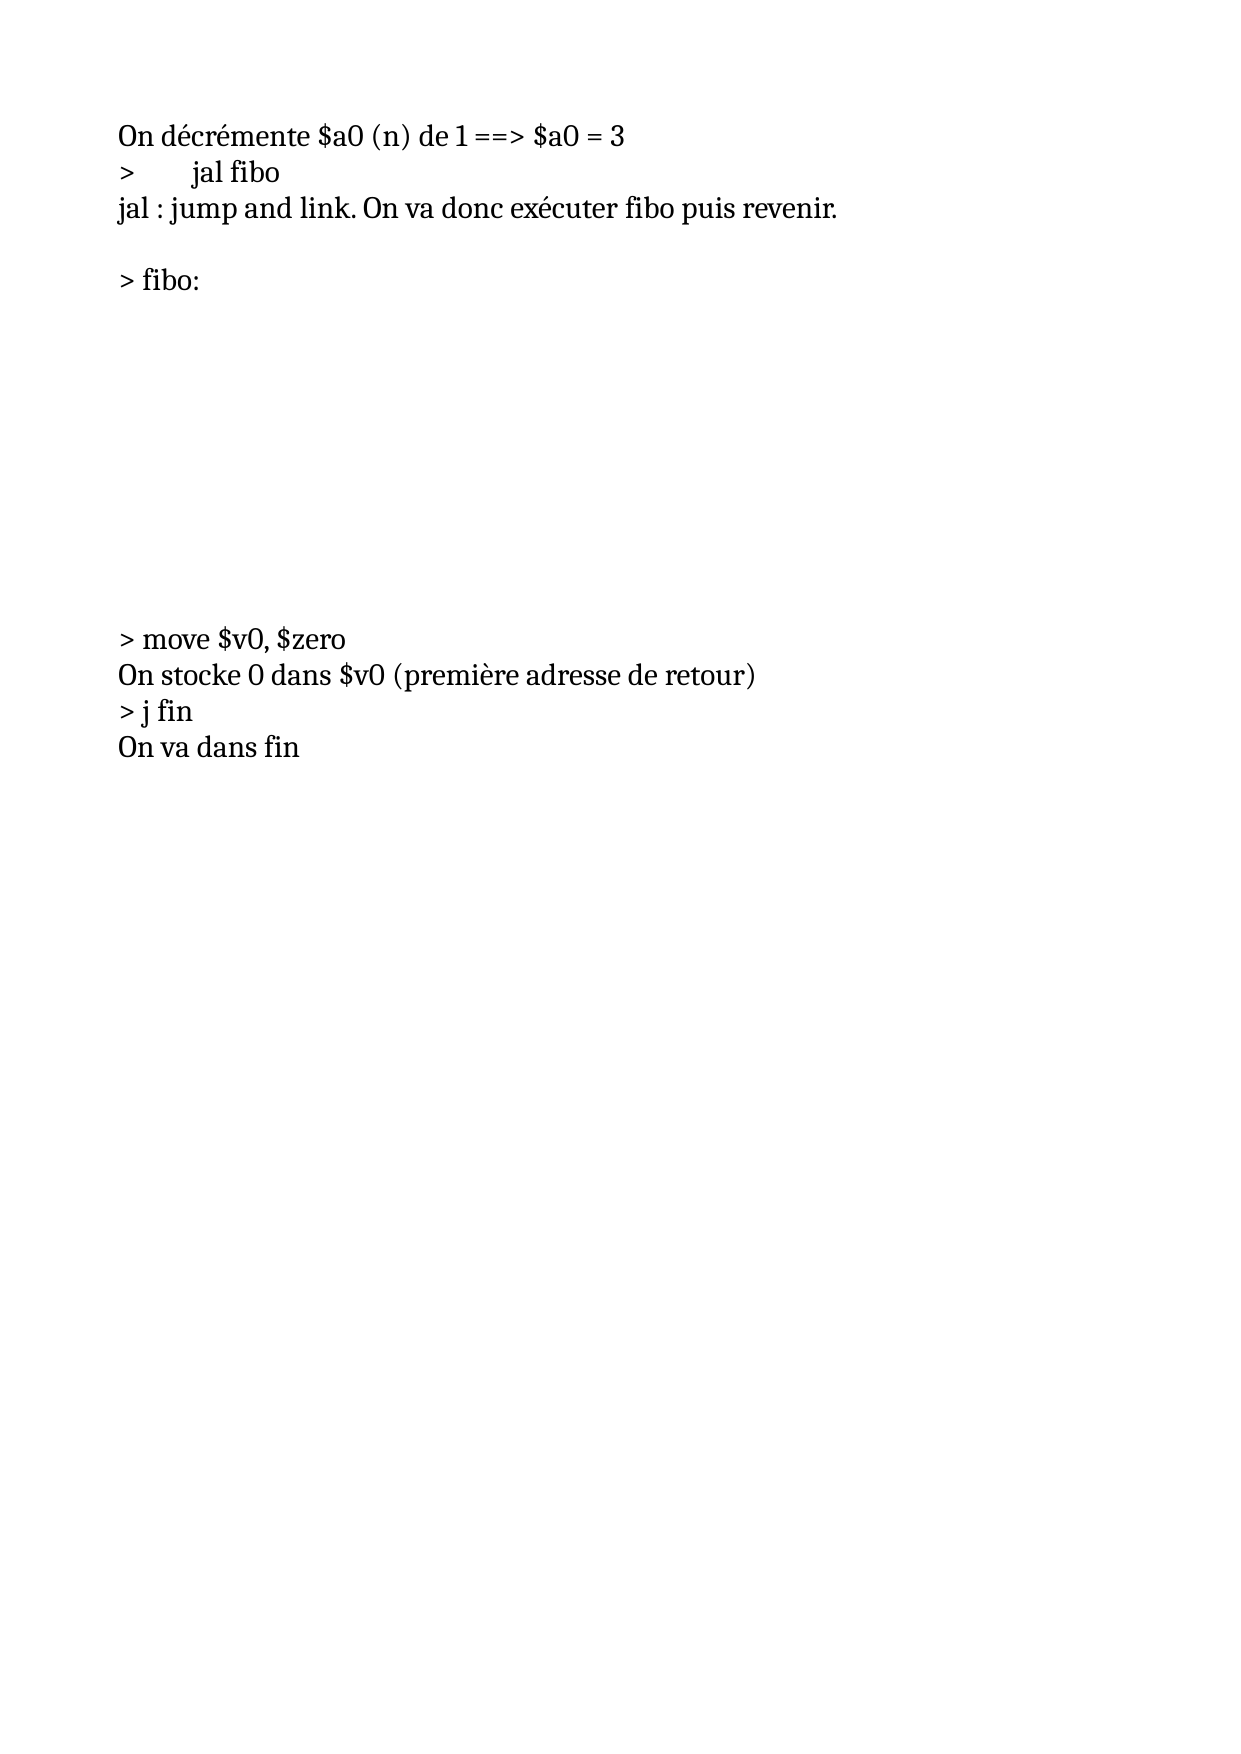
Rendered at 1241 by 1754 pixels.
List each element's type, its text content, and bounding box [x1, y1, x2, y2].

text On décrémente $a0 (n) de 1 ==> $a0 = 3 [118, 118, 1122, 154]
text On stocke 0 dans $v0 (première adresse de retour) [118, 657, 1122, 693]
text > move $v0, $zero [118, 621, 1122, 657]
text > j fin [118, 693, 1122, 729]
text > fibo: [118, 262, 1122, 298]
text jal : jump and link. On va donc exécuter fibo puis revenir. [118, 190, 1122, 226]
text > jal fibo [118, 154, 1122, 190]
text On va dans fin [118, 729, 1122, 765]
